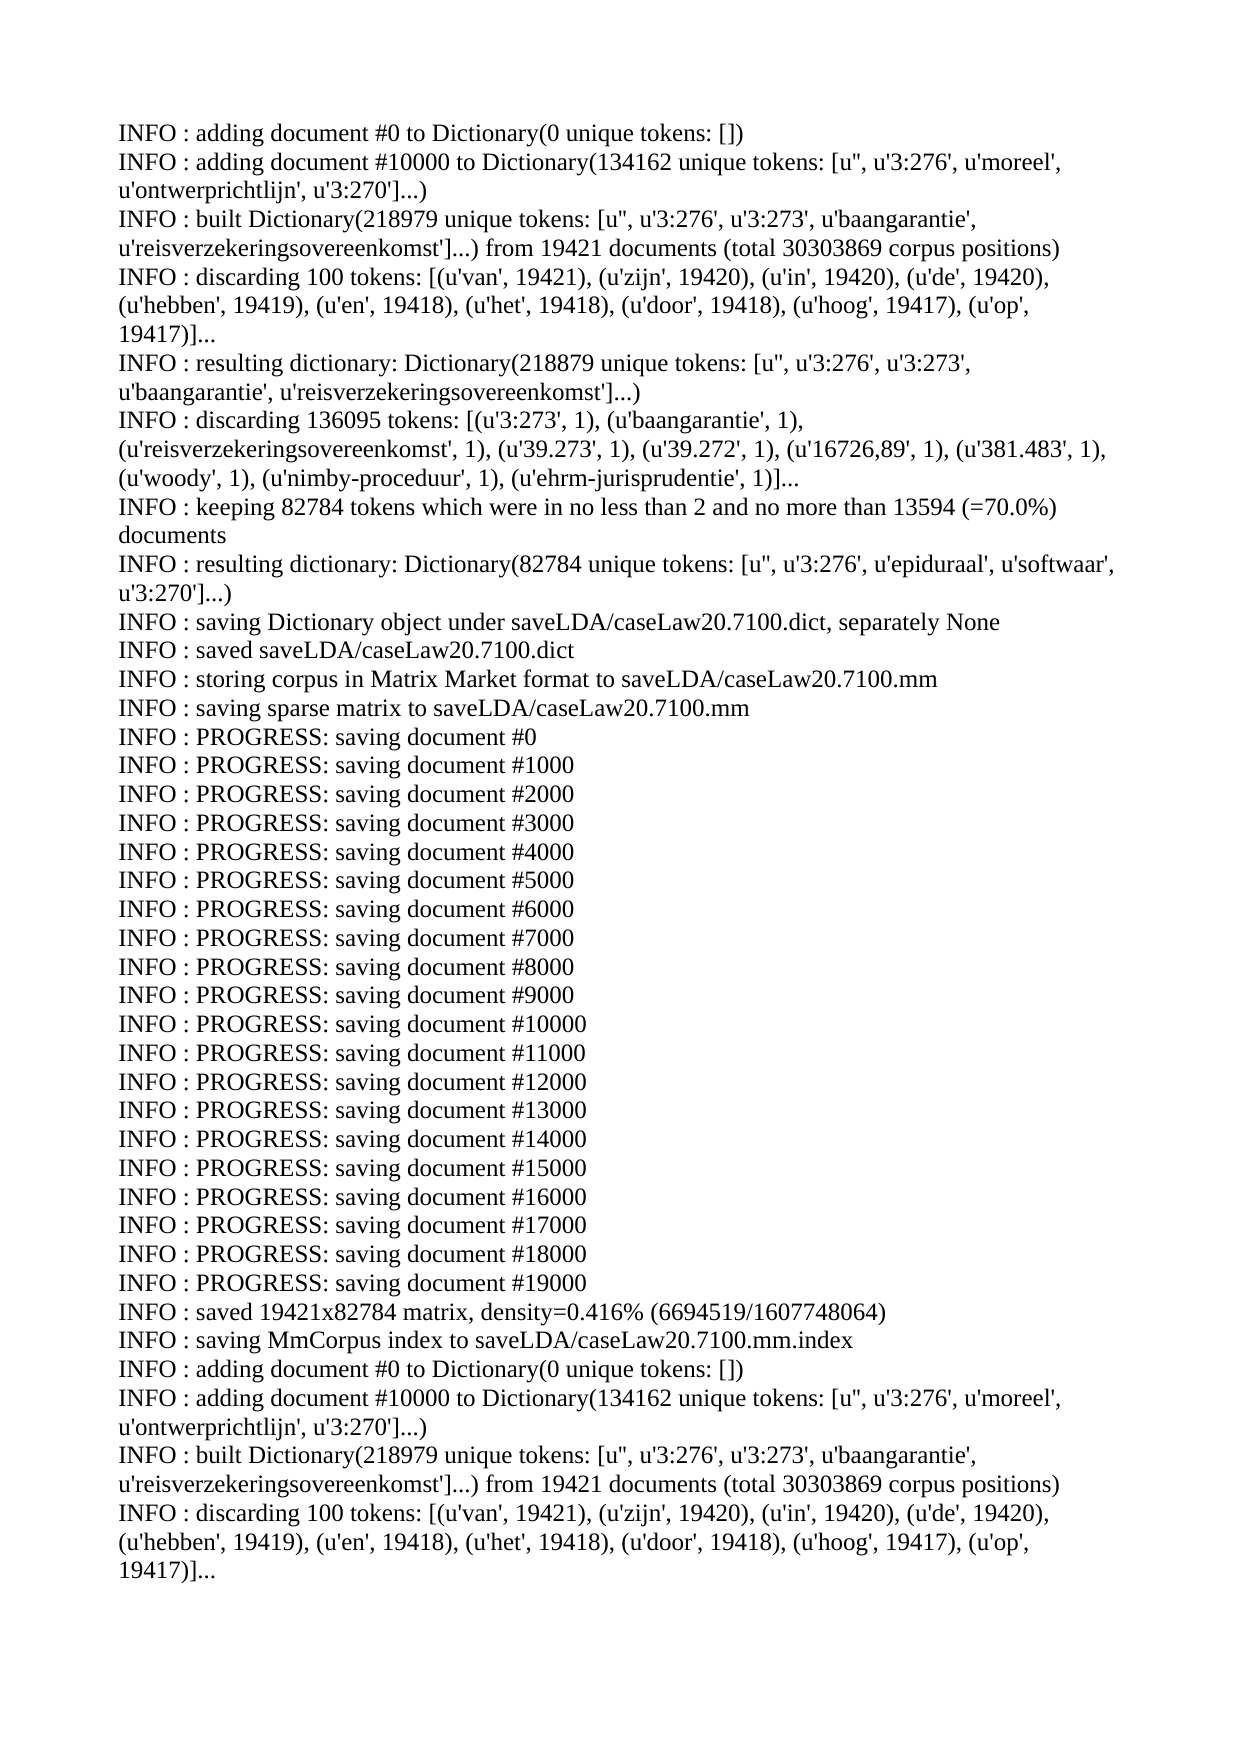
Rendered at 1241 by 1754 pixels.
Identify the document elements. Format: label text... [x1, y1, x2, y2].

text INFO : saving sparse matrix to saveLDA/caseLaw20.7100.mm [118, 693, 1122, 722]
text INFO : PROGRESS: saving document #12000 [118, 1067, 1122, 1096]
text INFO : PROGRESS: saving document #18000 [118, 1239, 1122, 1268]
text INFO : saving MmCorpus index to saveLDA/caseLaw20.7100.mm.index [118, 1326, 1122, 1354]
text INFO : discarding 136095 tokens: [(u'3:273', 1), (u'baangarantie', 1), (u'reisverzekeringsovereenkomst', 1), (u'39.273', 1), (u'39.272', 1), (u'16726,89', 1), (u'381.483', 1), (u'woody', 1), (u'nimby-proceduur', 1), (u'ehrm-jurisprudentie', 1)]... [118, 406, 1122, 492]
text INFO : keeping 82784 tokens which were in no less than 2 and no more than 13594 (=70.0%) documents [118, 492, 1122, 549]
text INFO : PROGRESS: saving document #11000 [118, 1038, 1122, 1067]
text INFO : resulting dictionary: Dictionary(218879 unique tokens: [u'', u'3:276', u'3:273', u'baangarantie', u'reisverzekeringsovereenkomst']...) [118, 348, 1122, 406]
text INFO : saved 19421x82784 matrix, density=0.416% (6694519/1607748064) [118, 1297, 1122, 1326]
text INFO : PROGRESS: saving document #10000 [118, 1009, 1122, 1038]
text INFO : PROGRESS: saving document #19000 [118, 1268, 1122, 1297]
text INFO : PROGRESS: saving document #8000 [118, 952, 1122, 981]
text INFO : adding document #0 to Dictionary(0 unique tokens: []) [118, 1354, 1122, 1383]
text INFO : PROGRESS: saving document #0 [118, 722, 1122, 751]
text INFO : adding document #10000 to Dictionary(134162 unique tokens: [u'', u'3:276', u'moreel', u'ontwerprichtlijn', u'3:270']...) [118, 147, 1122, 204]
text INFO : PROGRESS: saving document #2000 [118, 779, 1122, 808]
text INFO : PROGRESS: saving document #15000 [118, 1153, 1122, 1182]
text INFO : PROGRESS: saving document #5000 [118, 866, 1122, 894]
text INFO : PROGRESS: saving document #9000 [118, 981, 1122, 1009]
text INFO : PROGRESS: saving document #16000 [118, 1182, 1122, 1211]
text INFO : resulting dictionary: Dictionary(82784 unique tokens: [u'', u'3:276', u'epiduraal', u'softwaar', u'3:270']...) [118, 549, 1122, 607]
text INFO : PROGRESS: saving document #14000 [118, 1124, 1122, 1153]
text INFO : storing corpus in Matrix Market format to saveLDA/caseLaw20.7100.mm [118, 664, 1122, 693]
text INFO : saving Dictionary object under saveLDA/caseLaw20.7100.dict, separately None [118, 607, 1122, 636]
text INFO : PROGRESS: saving document #4000 [118, 837, 1122, 866]
text INFO : discarding 100 tokens: [(u'van', 19421), (u'zijn', 19420), (u'in', 19420), (u'de', 19420), (u'hebben', 19419), (u'en', 19418), (u'het', 19418), (u'door', 19418), (u'hoog', 19417), (u'op', 19417)]... [118, 262, 1122, 348]
text INFO : PROGRESS: saving document #1000 [118, 751, 1122, 779]
text INFO : built Dictionary(218979 unique tokens: [u'', u'3:276', u'3:273', u'baangarantie', u'reisverzekeringsovereenkomst']...) from 19421 documents (total 30303869 corpus positions) [118, 204, 1122, 262]
text INFO : built Dictionary(218979 unique tokens: [u'', u'3:276', u'3:273', u'baangarantie', u'reisverzekeringsovereenkomst']...) from 19421 documents (total 30303869 corpus positions) [118, 1441, 1122, 1498]
text INFO : PROGRESS: saving document #6000 [118, 894, 1122, 923]
text INFO : adding document #10000 to Dictionary(134162 unique tokens: [u'', u'3:276', u'moreel', u'ontwerprichtlijn', u'3:270']...) [118, 1383, 1122, 1441]
text INFO : saved saveLDA/caseLaw20.7100.dict [118, 636, 1122, 664]
text INFO : PROGRESS: saving document #7000 [118, 923, 1122, 952]
text INFO : PROGRESS: saving document #17000 [118, 1211, 1122, 1239]
text INFO : PROGRESS: saving document #3000 [118, 808, 1122, 837]
text INFO : discarding 100 tokens: [(u'van', 19421), (u'zijn', 19420), (u'in', 19420), (u'de', 19420), (u'hebben', 19419), (u'en', 19418), (u'het', 19418), (u'door', 19418), (u'hoog', 19417), (u'op', 19417)]... [118, 1498, 1122, 1584]
text INFO : PROGRESS: saving document #13000 [118, 1096, 1122, 1124]
text INFO : adding document #0 to Dictionary(0 unique tokens: []) [118, 118, 1122, 147]
